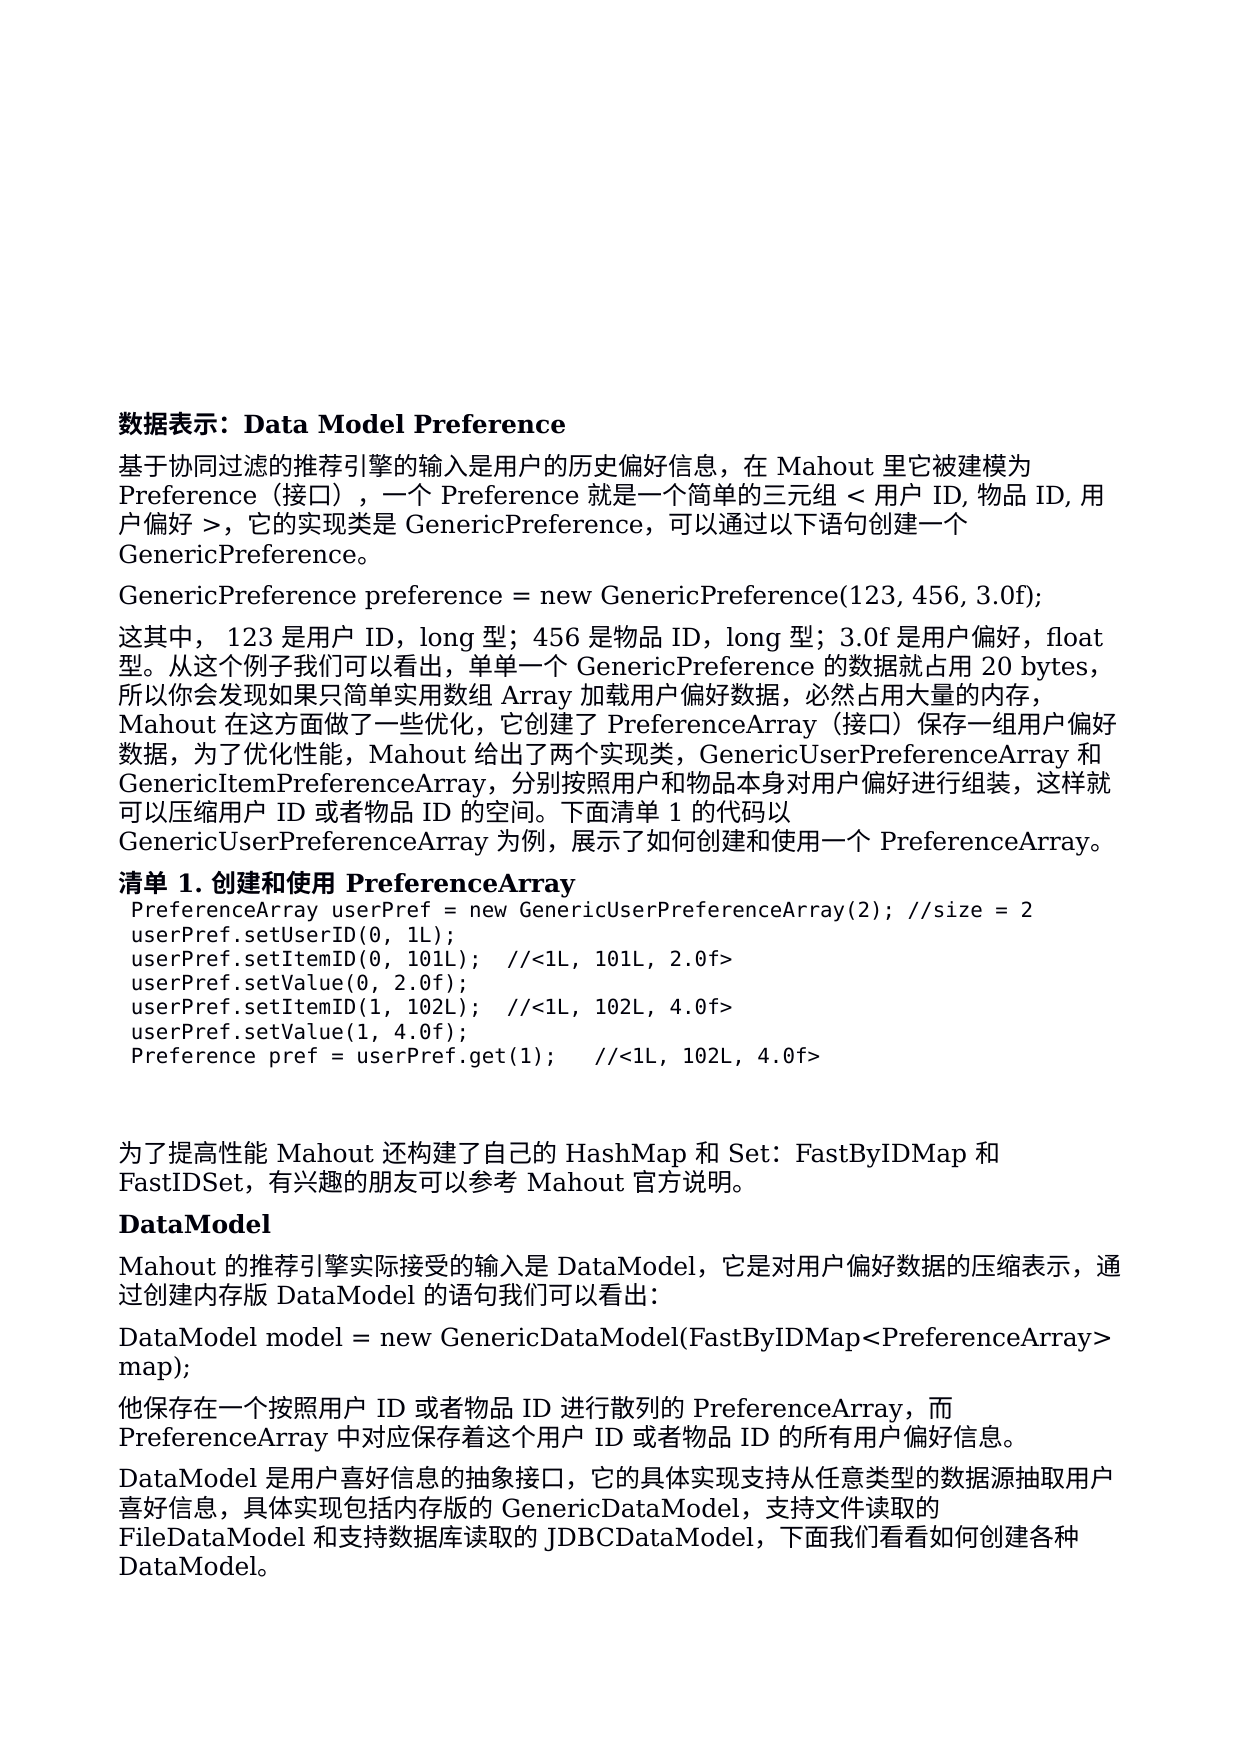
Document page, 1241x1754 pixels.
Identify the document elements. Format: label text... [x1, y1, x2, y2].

text Mahout 的推荐引擎实际接受的输入是 DataModel，它是对用户偏好数据的压缩表示，通过创建内存版 DataModel 的语句我们可以看出： [118, 1252, 1122, 1310]
text DataModel [118, 1210, 1122, 1239]
table_header PreferenceArray userPref = new GenericUserPreferenceArray(2); //size = 2 userPref.setUserID(0, 1L); userPref.setItemID(0, 101L); //<1L, 101L, 2.0f> userPref.setValue(0, 2.0f); userPref.setItemID(1, 102L); //<1L, 102L, 4.0f> userPref.setValue(1, 4.0f); Preference pref = userPref.get(1); //<1L, 102L, 4.0f> [107, 898, 1111, 1098]
text 他保存在一个按照用户 ID 或者物品 ID 进行散列的 PreferenceArray，而 PreferenceArray 中对应保存着这个用户 ID 或者物品 ID 的所有用户偏好信息。 [118, 1394, 1122, 1452]
text DataModel 是用户喜好信息的抽象接口，它的具体实现支持从任意类型的数据源抽取用户喜好信息，具体实现包括内存版的 GenericDataModel，支持文件读取的 FileDataModel 和支持数据库读取的 JDBCDataModel，下面我们看看如何创建各种 DataModel。 [118, 1464, 1122, 1581]
text 这其中， 123 是用户 ID，long 型；456 是物品 ID，long 型；3.0f 是用户偏好，float 型。从这个例子我们可以看出，单单一个 GenericPreference 的数据就占用 20 bytes，所以你会发现如果只简单实用数组 Array 加载用户偏好数据，必然占用大量的内存，Mahout 在这方面做了一些优化，它创建了 PreferenceArray（接口）保存一组用户偏好数据，为了优化性能，Mahout 给出了两个实现类，GenericUserPreferenceArray 和 GenericItemPreferenceArray，分别按照用户和物品本身对用户偏好进行组装，这样就可以压缩用户 ID 或者物品 ID 的空间。下面清单 1 的代码以 GenericUserPreferenceArray 为例，展示了如何创建和使用一个 PreferenceArray。 [118, 623, 1122, 856]
text DataModel model = new GenericDataModel(FastByIDMap<PreferenceArray> map); [118, 1323, 1122, 1381]
text 为了提高性能 Mahout 还构建了自己的 HashMap 和 Set：FastByIDMap 和 FastIDSet，有兴趣的朋友可以参考 Mahout 官方说明。 [118, 1139, 1122, 1198]
text GenericPreference preference = new GenericPreference(123, 456, 3.0f); [118, 581, 1122, 611]
text 基于协同过滤的推荐引擎的输入是用户的历史偏好信息，在 Mahout 里它被建模为 Preference（接口），一个 Preference 就是一个简单的三元组 < 用户 ID, 物品 ID, 用户偏好 >，它的实现类是 GenericPreference，可以通过以下语句创建一个 GenericPreference。 [118, 452, 1122, 569]
text 数据表示：Data Model Preference [118, 410, 1122, 440]
text 清单 1. 创建和使用 PreferenceArray [118, 869, 1122, 898]
